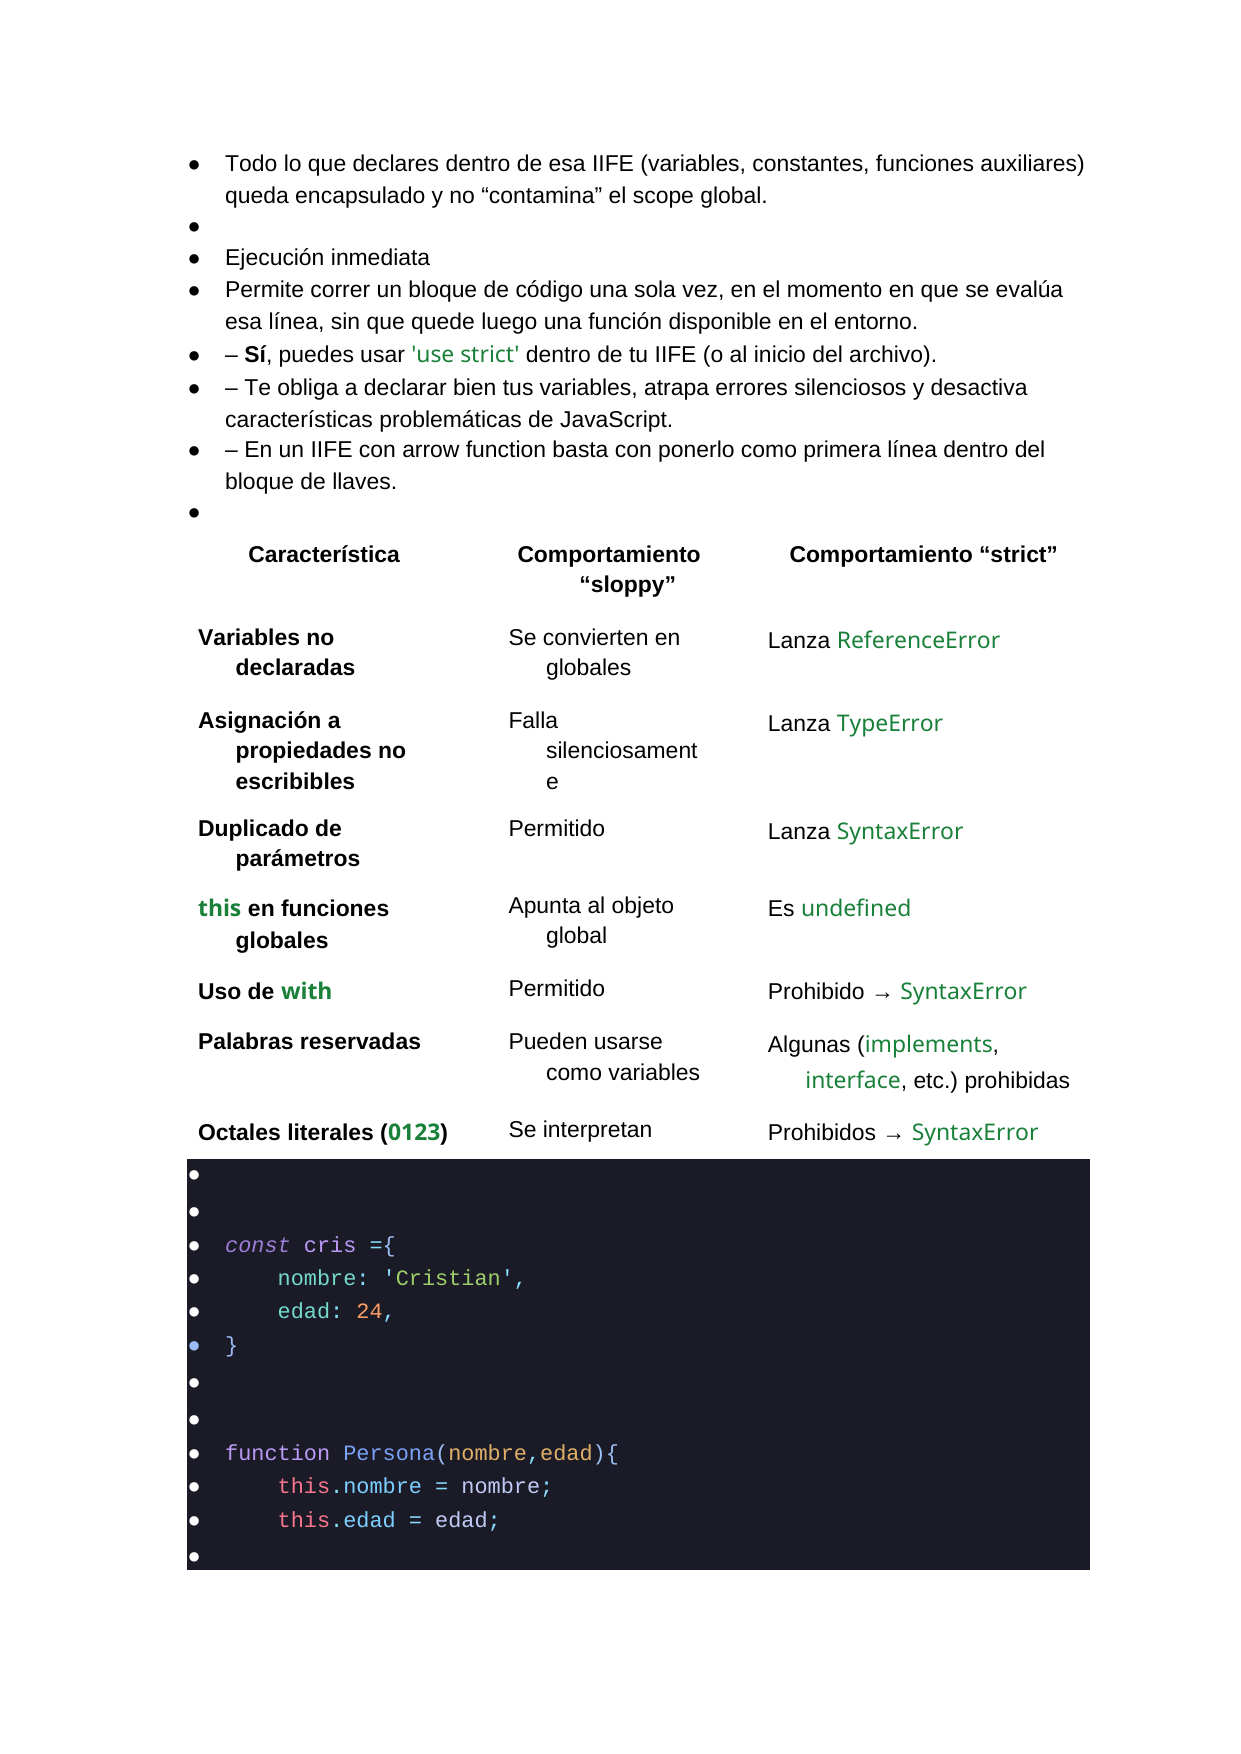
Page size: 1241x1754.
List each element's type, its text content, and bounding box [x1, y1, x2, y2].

list nombre: 'Cristian', [187, 1267, 1090, 1292]
list this.nombre = nombre; [187, 1475, 1090, 1500]
table_cell Octales literales (0123) [150, 1106, 460, 1159]
table_cell Prohibidos → SyntaxError [720, 1106, 1090, 1159]
table_cell Palabras reservadas [150, 1018, 460, 1106]
list } [187, 1334, 1090, 1359]
table_cell Permitido [460, 964, 720, 1018]
table_header Comportamiento “sloppy” [460, 530, 720, 613]
table_header Comportamiento “strict” [720, 530, 1090, 613]
table_cell Se convierten en globales [460, 614, 720, 697]
list Ejecución inmediata [187, 244, 1090, 272]
table_cell Se interpretan [460, 1106, 720, 1159]
table_cell Pueden usarse como variables [460, 1018, 720, 1106]
table_cell Falla silenciosamente [460, 697, 720, 804]
list – Sí, puedes usar 'use strict' dentro de tu IIFE (o al inicio del archivo). [187, 338, 1090, 369]
table_cell Lanza ReferenceError [720, 614, 1090, 697]
table_cell Lanza TypeError [720, 697, 1090, 804]
list Permite correr un bloque de código una sola vez, en el momento en que se evalúa esa línea, sin que quede luego una función disponible en el entorno. [187, 276, 1090, 334]
list edad: 24, [187, 1301, 1090, 1326]
list const cris ={ [187, 1234, 1090, 1259]
list function Persona(nombre,edad){ [187, 1442, 1090, 1467]
table_cell Permitido [460, 805, 720, 882]
table_cell Asignación a propiedades no escribibles [150, 697, 460, 804]
table_cell Duplicado de parámetros [150, 805, 460, 882]
table_cell Variables no declaradas [150, 614, 460, 697]
table_header Característica [150, 530, 460, 613]
table_cell Apunta al objeto global [460, 882, 720, 964]
list – En un IIFE con arrow function basta con ponerlo como primera línea dentro del bloque de llaves. [187, 436, 1090, 494]
list this.edad = edad; [187, 1509, 1090, 1534]
table_cell Uso de with [150, 964, 460, 1018]
table_cell Lanza SyntaxError [720, 805, 1090, 882]
table_cell Algunas (implements, interface, etc.) prohibidas [720, 1018, 1090, 1106]
table_cell Es undefined [720, 882, 1090, 964]
list – Te obliga a declarar bien tus variables, atrapa errores silenciosos y desactiva características problemáticas de JavaScript. [187, 374, 1090, 432]
list Todo lo que declares dentro de esa IIFE (variables, constantes, funciones auxiliares) queda encapsulado y no “contamina” el scope global. [187, 150, 1090, 208]
table_cell this en funciones globales [150, 882, 460, 964]
table_cell Prohibido → SyntaxError [720, 964, 1090, 1018]
